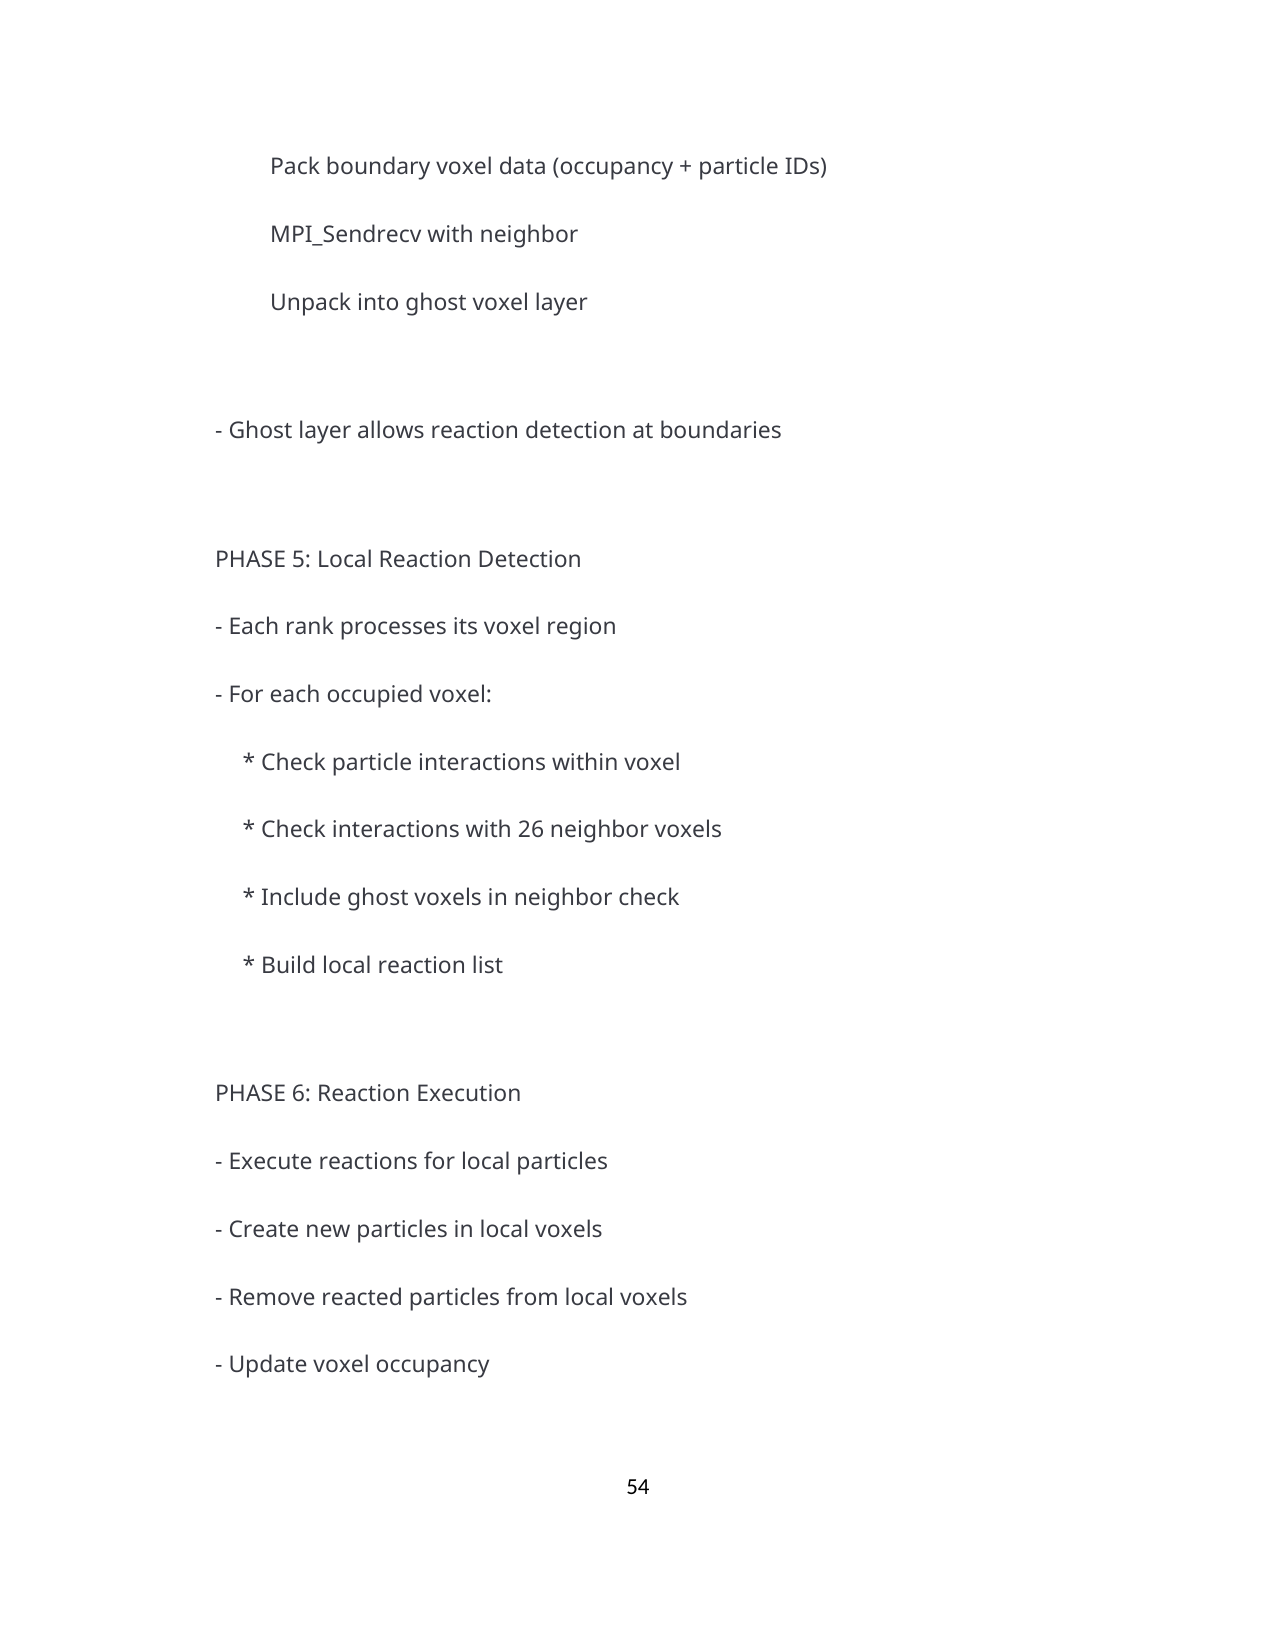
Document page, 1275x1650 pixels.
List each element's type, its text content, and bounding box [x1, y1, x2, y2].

text Pack boundary voxel data (occupancy + particle IDs) [187, 150, 1087, 181]
text * Build local reaction list [187, 949, 1087, 980]
text * Check interactions with 26 neighbor voxels [187, 813, 1087, 844]
text PHASE 5: Local Reaction Detection [187, 542, 1087, 574]
text - Execute reactions for local particles [187, 1145, 1087, 1176]
text - Ghost layer allows reaction detection at boundaries [187, 414, 1087, 445]
text - Each rank processes its voxel region [187, 610, 1087, 641]
text PHASE 6: Reaction Execution [187, 1077, 1087, 1108]
text * Include ghost voxels in neighbor check [187, 881, 1087, 912]
text - Update voxel occupancy [187, 1348, 1087, 1379]
text Unpack into ghost voxel layer [187, 285, 1087, 317]
text * Check particle interactions within voxel [187, 746, 1087, 777]
text - Create new particles in local voxels [187, 1213, 1087, 1244]
text - For each occupied voxel: [187, 678, 1087, 709]
text - Remove reacted particles from local voxels [187, 1280, 1087, 1312]
text MPI_Sendrecv with neighbor [187, 218, 1087, 249]
